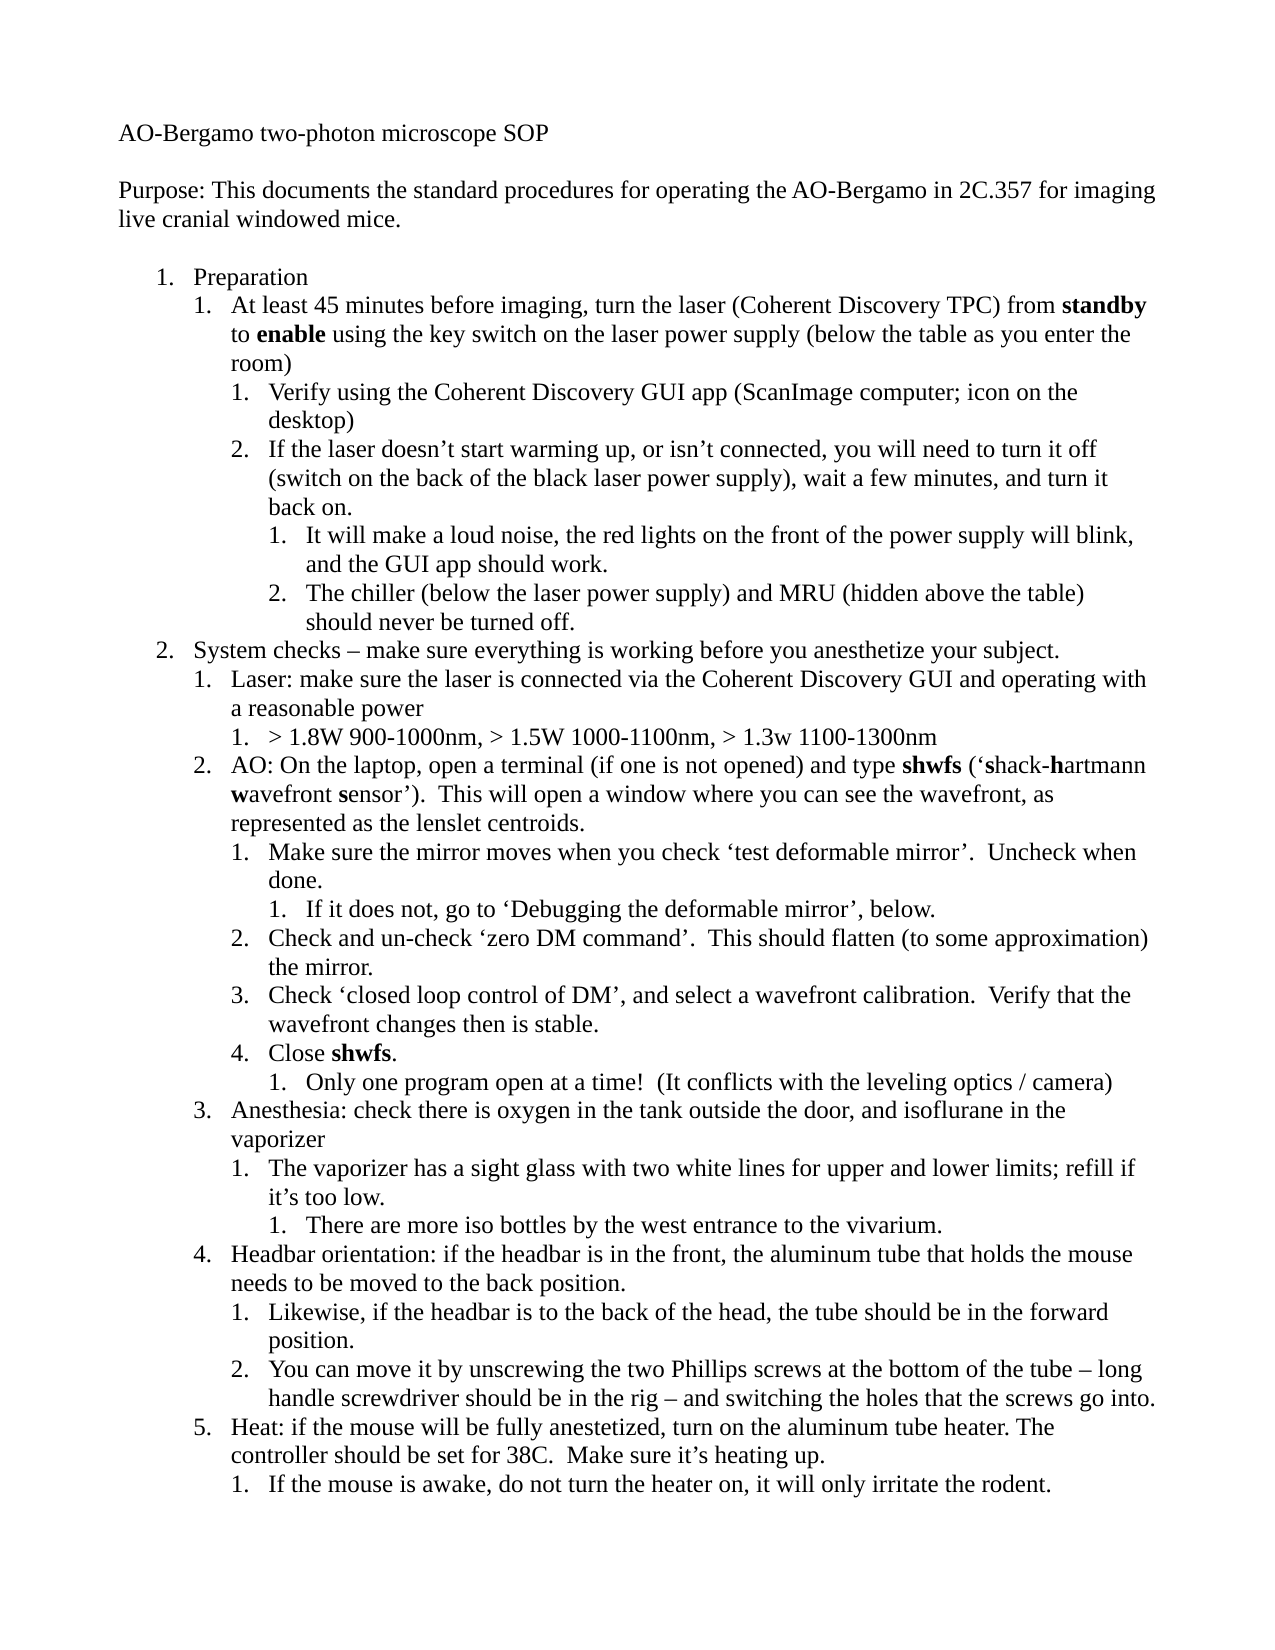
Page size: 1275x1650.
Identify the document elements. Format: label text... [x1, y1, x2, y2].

list Close shwfs. [231, 1038, 1157, 1067]
list If the laser doesn’t start warming up, or isn’t connected, you will need to turn it off (switch on the back of the black laser power supply), wait a few minutes, and turn it back on. [231, 434, 1157, 521]
list Preparation [156, 262, 1157, 291]
list If the mouse is awake, do not turn the heater on, it will only irritate the rodent. [231, 1469, 1157, 1498]
text AO-Bergamo two-photon microscope SOP [118, 118, 1157, 147]
list Likewise, if the headbar is to the back of the head, the tube should be in the forward position. [231, 1297, 1157, 1354]
text Purpose: This documents the standard procedures for operating the AO-Bergamo in 2C.357 for imaging live cranial windowed mice. [118, 176, 1157, 233]
list Laser: make sure the laser is connected via the Coherent Discovery GUI and operating with a reasonable power [193, 664, 1157, 722]
list Check ‘closed loop control of DM’, and select a wavefront calibration. Verify that the wavefront changes then is stable. [231, 981, 1157, 1038]
list > 1.8W 900-1000nm, > 1.5W 1000-1100nm, > 1.3w 1100-1300nm [231, 722, 1157, 751]
list Check and un-check ‘zero DM command’. This should flatten (to some approximation) the mirror. [231, 923, 1157, 981]
list If it does not, go to ‘Debugging the deformable mirror’, below. [268, 894, 1157, 923]
list AO: On the laptop, open a terminal (if one is not opened) and type shwfs (‘shack-hartmann wavefront sensor’). This will open a window where you can see the wavefront, as represented as the lenslet centroids. [193, 751, 1157, 837]
list It will make a loud noise, the red lights on the front of the power supply will blink, and the GUI app should work. [268, 521, 1157, 578]
list The vaporizer has a sight glass with two white lines for upper and lower limits; refill if it’s too low. [231, 1153, 1157, 1211]
list Make sure the mirror moves when you check ‘test deformable mirror’. Uncheck when done. [231, 837, 1157, 894]
list Only one program open at a time! (It conflicts with the leveling optics / camera) [268, 1067, 1157, 1096]
list The chiller (below the laser power supply) and MRU (hidden above the table) should never be turned off. [268, 578, 1157, 636]
list Heat: if the mouse will be fully anestetized, turn on the aluminum tube heater. The controller should be set for 38C. Make sure it’s heating up. [193, 1412, 1157, 1469]
list You can move it by unscrewing the two Phillips screws at the bottom of the tube – long handle screwdriver should be in the rig – and switching the holes that the screws go into. [231, 1354, 1157, 1412]
list Headbar orientation: if the headbar is in the front, the aluminum tube that holds the mouse needs to be moved to the back position. [193, 1239, 1157, 1297]
list Anesthesia: check there is oxygen in the tank outside the door, and isoflurane in the vaporizer [193, 1096, 1157, 1153]
list At least 45 minutes before imaging, turn the laser (Coherent Discovery TPC) from standby to enable using the key switch on the laser power supply (below the table as you enter the room) [193, 291, 1157, 377]
list There are more iso bottles by the west entrance to the vivarium. [268, 1211, 1157, 1239]
list Verify using the Coherent Discovery GUI app (ScanImage computer; icon on the desktop) [231, 377, 1157, 434]
list System checks – make sure everything is working before you anesthetize your subject. [156, 636, 1157, 664]
